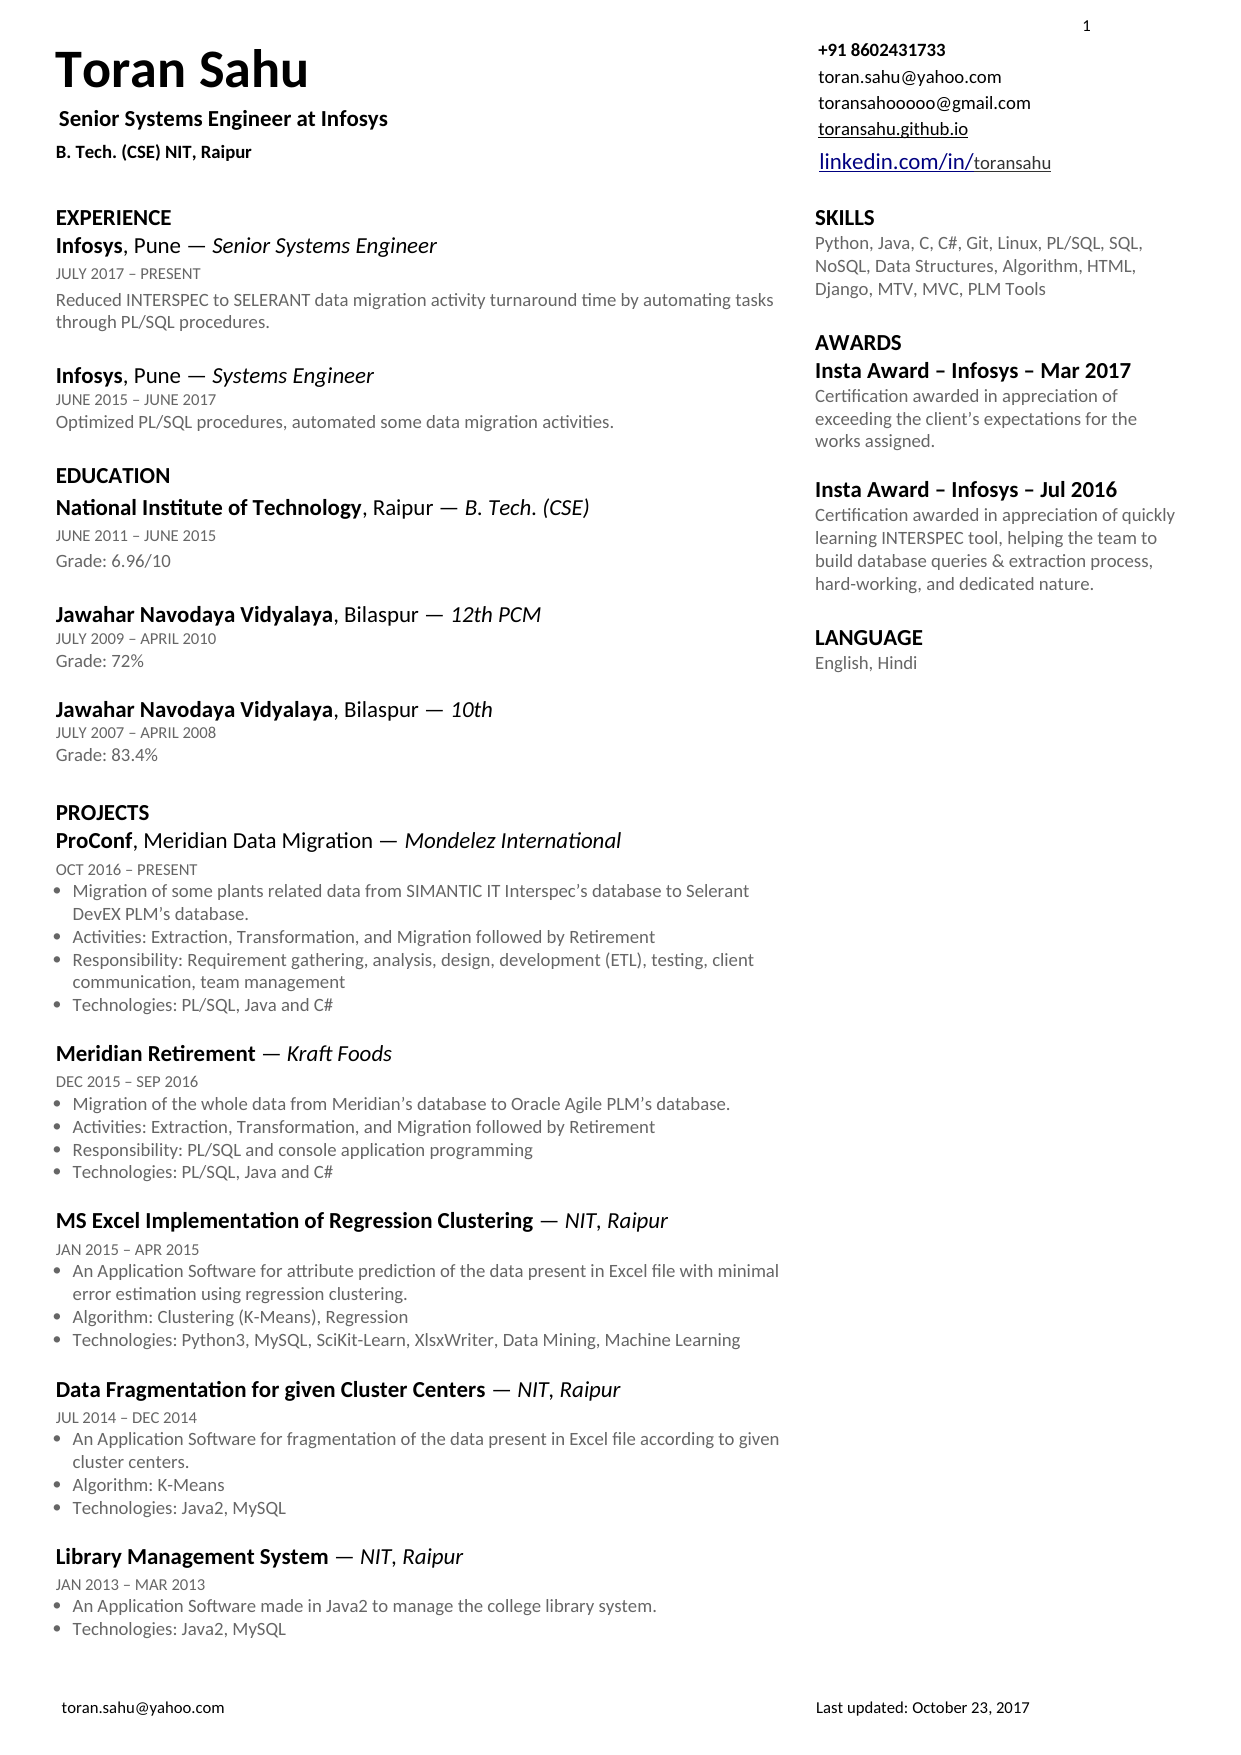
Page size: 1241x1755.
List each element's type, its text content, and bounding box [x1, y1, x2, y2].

table_cell PROJECTS [44, 771, 804, 827]
table_cell Senior Systems Engineer at Infosys B. Tech. (CSE) NIT, Raipur [44, 101, 804, 175]
table_cell Insta Award – Infosys – Mar 2017 Certification awarded in appreciation of exceeding the client’s expectations for the works assigned. Insta Award – Infosys – Jul 2016 Certification awarded in appreciation of quickly learning INTERSPEC tool, helping the team to build database queries & extraction process, hard-working, and dedicated nature. [804, 356, 1197, 595]
table_cell English, Hindi [804, 651, 1197, 678]
table_header Toran Sahu [44, 35, 804, 101]
table_cell EXPERIENCE [44, 175, 804, 231]
table_cell Infosys, Pune — Senior Systems Engineer JULY 2017 – PRESENT Reduced INTERSPEC to SELERANT data migration activity turnaround time by automating tasks through PL/SQL procedures. Infosys, Pune — Systems Engineer JUNE 2015 – JUNE 2017 Optimized PL/SQL procedures, automated some data migration activities. [44, 231, 804, 433]
table_cell [804, 678, 1197, 1647]
table_cell ProConf, Meridian Data Migration — Mondelez International OCT 2016 – PRESENT Migration of some plants related data from SIMANTIC IT Interspec’s database to Selerant DevEX PLM’s database. Activities: Extraction, Transformation, and Migration followed by Retirement Responsibility: Requirement gathering, analysis, design, development (ETL), testing, client communication, team management Technologies: PL/SQL, Java and C# Meridian Retirement — Kraft Foods DEC 2015 – SEP 2016 Migration of the whole data from Meridian’s database to Oracle Agile PLM’s database. Activities: Extraction, Transformation, and Migration followed by Retirement Responsibility: PL/SQL and console application programming Technologies: PL/SQL, Java and C# MS Excel Implementation of Regression Clustering — NIT, Raipur JAN 2015 – APR 2015 An Application Software for attribute prediction of the data present in Excel file with minimal error estimation using regression clustering. Algorithm: Clustering (K-Means), Regression Technologies: Python3, MySQL, SciKit-Learn, XlsxWriter, Data Mining, Machine Learning Data Fragmentation for given Cluster Centers — NIT, Raipur JUL 2014 – DEC 2014 An Application Software for fragmentation of the data present in Excel file according to given cluster centers. Algorithm: K-Means Technologies: Java2, MySQL Library Management System — NIT, Raipur JAN 2013 – MAR 2013 An Application Software made in Java2 to manage the college library system. Technologies: Java2, MySQL [44, 827, 804, 1647]
table_cell LANGUAGE [804, 595, 1197, 651]
table_header +91 8602431733 toran.sahu@yahoo.com toransahooooo@gmail.com toransahu.github.io linkedin.com/in/toransahu [804, 35, 1197, 175]
table_cell AWARDS [804, 300, 1197, 356]
table_cell Python, Java, C, C#, Git, Linux, PL/SQL, SQL, NoSQL, Data Structures, Algorithm, HTML, Django, MTV, MVC, PLM Tools [804, 231, 1197, 300]
table_cell EDUCATION [44, 433, 804, 489]
table_cell SKILLS [804, 175, 1197, 231]
table_cell National Institute of Technology, Raipur — B. Tech. (CSE) JUNE 2011 – JUNE 2015 Grade: 6.96/10 Jawahar Navodaya Vidyalaya, Bilaspur — 12th PCM JULY 2009 – APRIL 2010 Grade: 72% Jawahar Navodaya Vidyalaya, Bilaspur — 10th JULY 2007 – APRIL 2008 Grade: 83.4% [44, 489, 804, 771]
